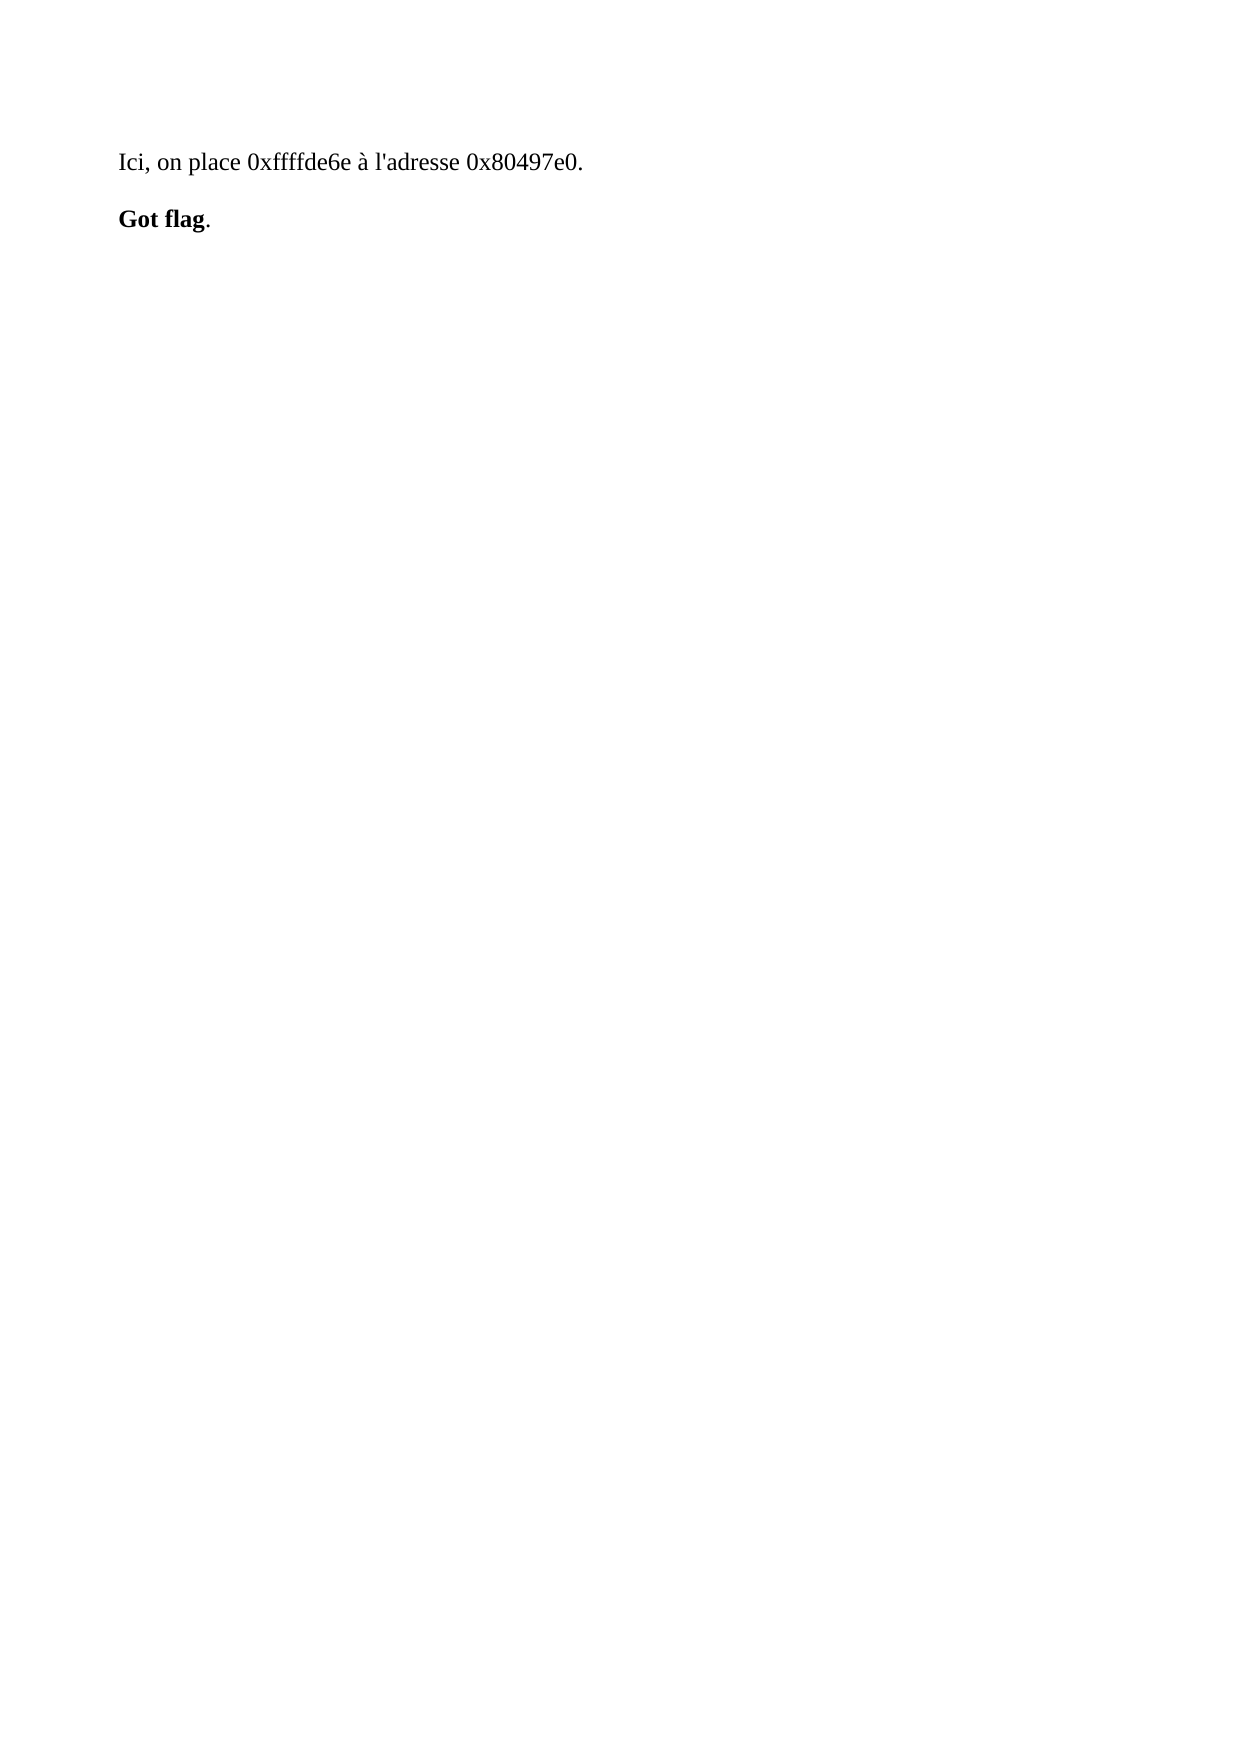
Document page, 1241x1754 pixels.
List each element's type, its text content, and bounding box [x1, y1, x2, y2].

text Got flag. [118, 204, 1122, 233]
text Ici, on place 0xffffde6e à l'adresse 0x80497e0. [118, 147, 1122, 176]
